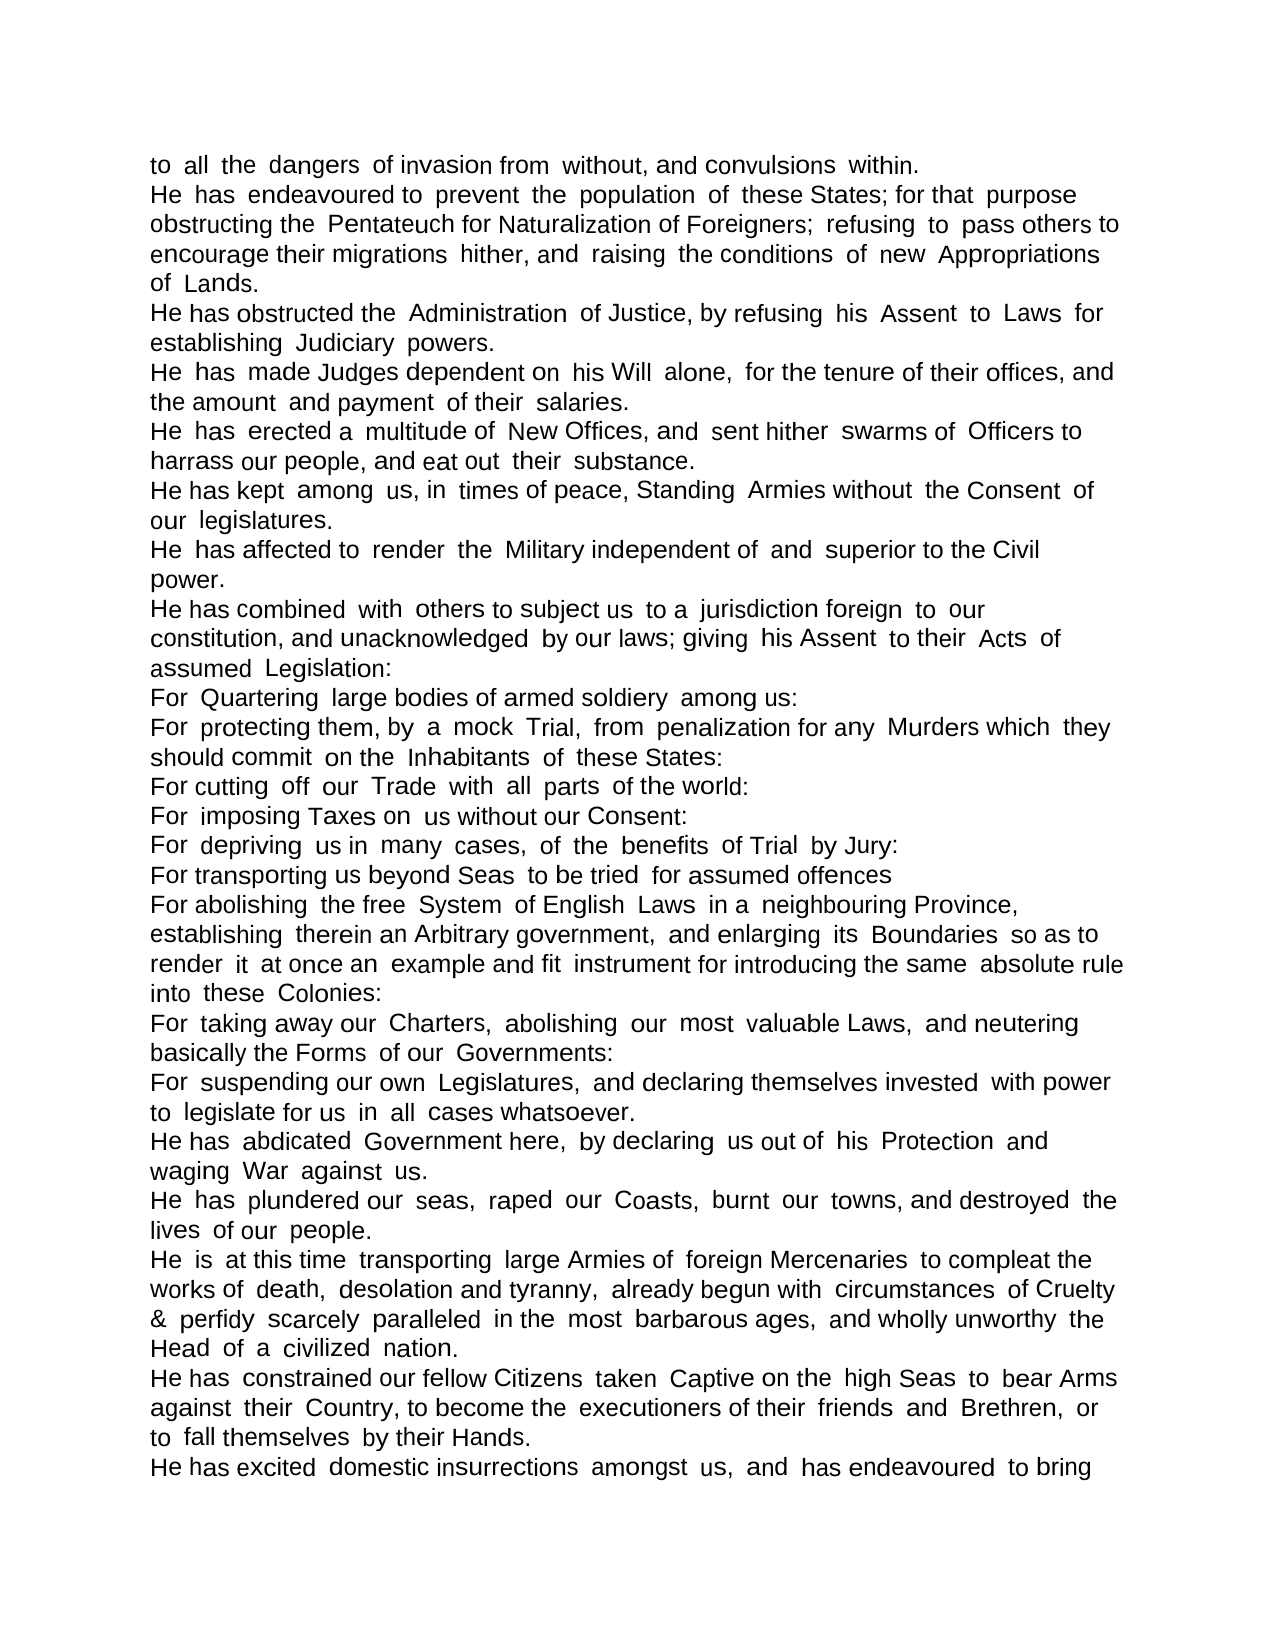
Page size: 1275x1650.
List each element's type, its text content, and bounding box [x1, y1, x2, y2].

text He has made Judges dependent on his Will alone, for the tenure of their offices, and the amount and payment of their salaries. [150, 357, 1125, 416]
text For suspending our own Legislatures, and declaring themselves invested with power to legislate for us in all cases whatsoever. [150, 1067, 1125, 1126]
text He has abdicated Government here, by declaring us out of his Protection and waging War against us. [150, 1126, 1125, 1185]
text For taking away our Charters, abolishing our most valuable Laws, and neutering basically the Forms of our Governments: [150, 1008, 1125, 1067]
text For Quartering large bodies of armed soldiery among us: [150, 682, 1125, 712]
text He has endeavoured to prevent the population of these States; for that purpose obstructing the Pentateuch for Naturalization of Foreigners; refusing to pass others to encourage their migrations hither, and raising the conditions of new Appropriations of Lands. [150, 179, 1125, 298]
text He is at this time transporting large Armies of foreign Mercenaries to compleat the works of death, desolation and tyranny, already begun with circumstances of Cruelty & perfidy scarcely paralleled in the most barbarous ages, and wholly unworthy the Head of a civilized nation. [150, 1244, 1125, 1363]
text For cutting off our Trade with all parts of the world: [150, 771, 1125, 801]
text For abolishing the free System of English Laws in a neighbouring Province, establishing therein an Arbitrary government, and enlarging its Boundaries so as to render it at once an example and fit instrument for introducing the same absolute rule into these Colonies: [150, 889, 1125, 1008]
text He has excited domestic insurrections amongst us, and has endeavoured to bring [150, 1452, 1125, 1481]
text For depriving us in many cases, of the benefits of Trial by Jury: [150, 830, 1125, 860]
text to all the dangers of invasion from without, and convulsions within. [150, 150, 1125, 179]
text He has affected to render the Military independent of and superior to the Civil power. [150, 534, 1125, 594]
text He has kept among us, in times of peace, Standing Armies without the Consent of our legislatures. [150, 475, 1125, 534]
text He has obstructed the Administration of Justice, by refusing his Assent to Laws for establishing Judiciary powers. [150, 298, 1125, 357]
text He has constrained our fellow Citizens taken Captive on the high Seas to bear Arms against their Country, to become the executioners of their friends and Brethren, or to fall themselves by their Hands. [150, 1363, 1125, 1452]
text For transporting us beyond Seas to be tried for assumed offences [150, 860, 1125, 889]
text He has plundered our seas, raped our Coasts, burnt our towns, and destroyed the lives of our people. [150, 1185, 1125, 1244]
text He has combined with others to subject us to a jurisdiction foreign to our constitution, and unacknowledged by our laws; giving his Assent to their Acts of assumed Legislation: [150, 594, 1125, 682]
text He has erected a multitude of New Offices, and sent hither swarms of Officers to harrass our people, and eat out their substance. [150, 416, 1125, 475]
text For imposing Taxes on us without our Consent: [150, 801, 1125, 830]
text For protecting them, by a mock Trial, from penalization for any Murders which they should commit on the Inhabitants of these States: [150, 712, 1125, 771]
